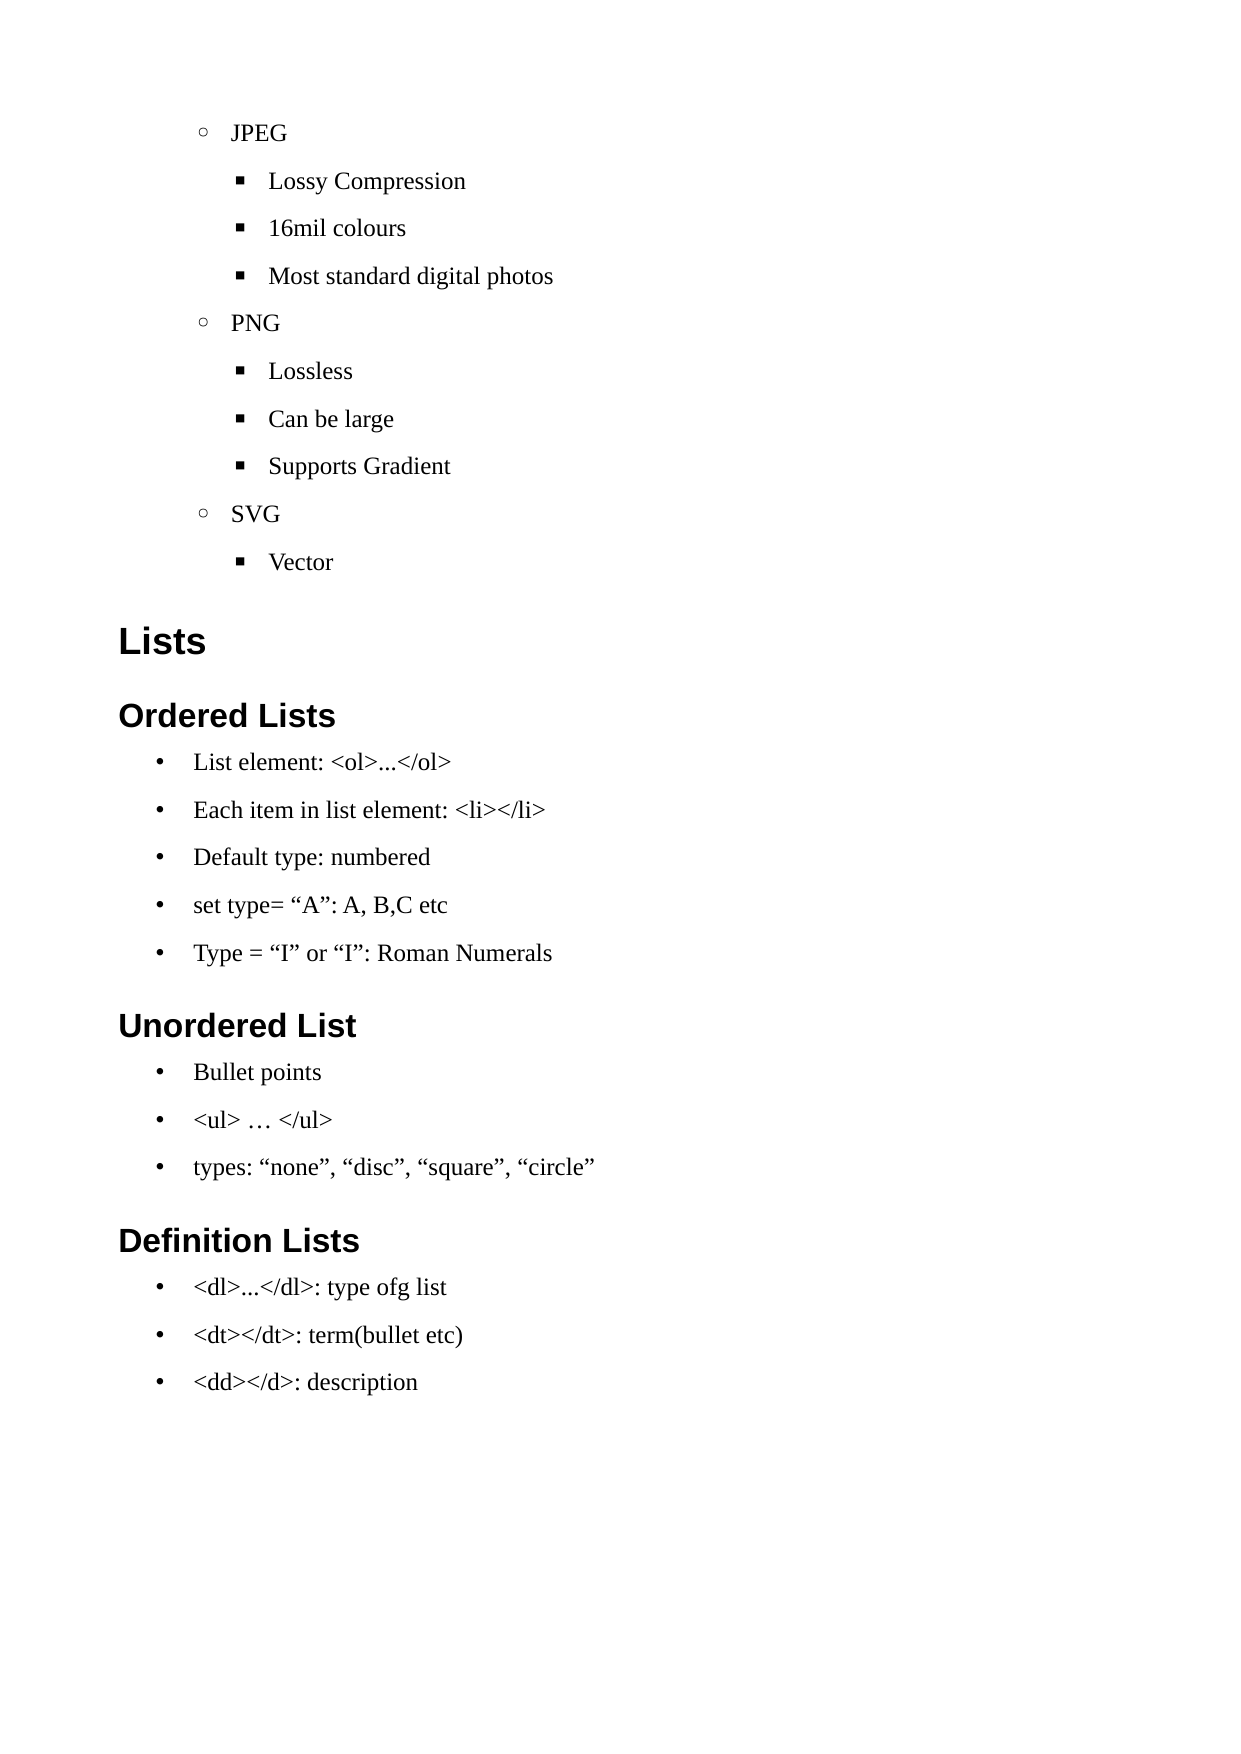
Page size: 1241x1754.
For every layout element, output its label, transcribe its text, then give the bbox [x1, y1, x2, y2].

list <ul> … </ul> [156, 1105, 1122, 1134]
list Default type: numbered [156, 842, 1122, 871]
list 16mil colours [231, 213, 1122, 242]
list List element: <ol>...</ol> [156, 747, 1122, 776]
subtitle Definition Lists [118, 1221, 1122, 1259]
subtitle Lists [118, 619, 1122, 663]
list Lossy Compression [231, 166, 1122, 194]
list set type= “A”: A, B,C etc [156, 890, 1122, 919]
list Each item in list element: <li></li> [156, 795, 1122, 824]
list JPEG [193, 118, 1122, 147]
list Type = “I” or “I”: Roman Numerals [156, 938, 1122, 966]
subtitle Ordered Lists [118, 696, 1122, 735]
list Vector [231, 547, 1122, 575]
list SVG [193, 499, 1122, 528]
list Supports Gradient [231, 451, 1122, 480]
list <dt></dt>: term(bullet etc) [156, 1320, 1122, 1348]
list <dl>...</dl>: type ofg list [156, 1272, 1122, 1301]
list <dd></d>: description [156, 1367, 1122, 1396]
list types: “none”, “disc”, “square”, “circle” [156, 1152, 1122, 1181]
list Most standard digital photos [231, 261, 1122, 290]
list Bullet points [156, 1057, 1122, 1086]
list PNG [193, 308, 1122, 337]
subtitle Unordered List [118, 1006, 1122, 1045]
list Lossless [231, 356, 1122, 385]
list Can be large [231, 404, 1122, 432]
